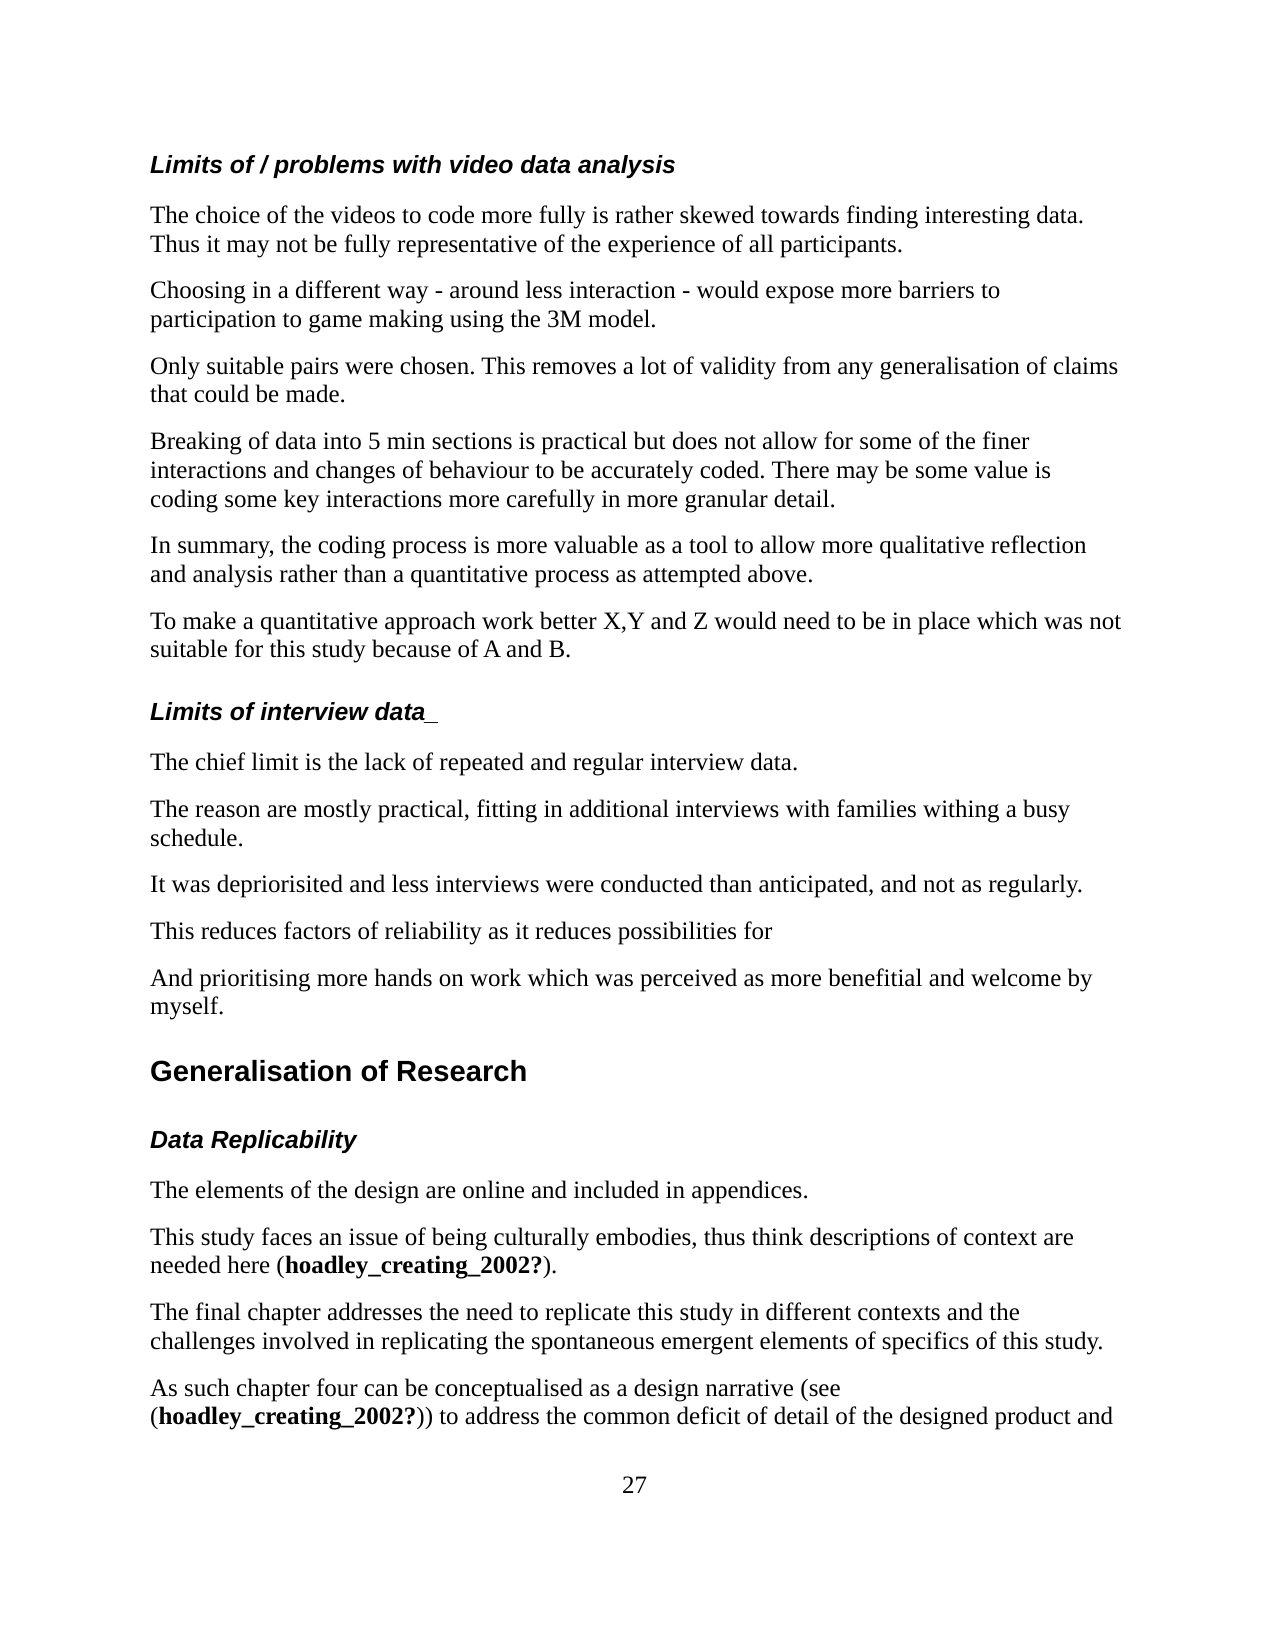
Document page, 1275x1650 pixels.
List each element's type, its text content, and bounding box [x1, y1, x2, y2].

text The elements of the design are online and included in appendices. [150, 1175, 1125, 1204]
text The chief limit is the lack of repeated and regular interview data. [150, 747, 1125, 776]
subtitle Limits of interview data_ [150, 697, 1125, 726]
text Breaking of data into 5 min sections is practical but does not allow for some of the finer interactions and changes of behaviour to be accurately coded. There may be some value is coding some key interactions more carefully in more granular detail. [150, 426, 1125, 512]
text It was depriorisited and less interviews were conducted than anticipated, and not as regularly. [150, 869, 1125, 898]
text To make a quantitative approach work better X,Y and Z would need to be in place which was not suitable for this study because of A and B. [150, 606, 1125, 663]
text This study faces an issue of being culturally embodies, thus think descriptions of context are needed here (hoadley_creating_2002?). [150, 1222, 1125, 1279]
text As such chapter four can be conceptualised as a design narrative (see (hoadley_creating_2002?)) to address the common deficit of detail of the designed product and [150, 1373, 1125, 1430]
text Only suitable pairs were chosen. This removes a lot of validity from any generalisation of claims that could be made. [150, 351, 1125, 408]
text The reason are mostly practical, fitting in additional interviews with families withing a busy schedule. [150, 794, 1125, 851]
text And prioritising more hands on work which was perceived as more benefitial and welcome by myself. [150, 963, 1125, 1020]
subtitle Data Replicability [150, 1125, 1125, 1154]
text Choosing in a different way - around less interaction - would expose more barriers to participation to game making using the 3M model. [150, 275, 1125, 333]
subtitle Limits of / problems with video data analysis [150, 150, 1125, 178]
text The choice of the videos to code more fully is rather skewed towards finding interesting data. Thus it may not be fully representative of the experience of all participants. [150, 200, 1125, 257]
text In summary, the coding process is more valuable as a tool to allow more qualitative reflection and analysis rather than a quantitative process as attempted above. [150, 530, 1125, 588]
text This reduces factors of reliability as it reduces possibilities for [150, 916, 1125, 945]
text The final chapter addresses the need to replicate this study in different contexts and the challenges involved in replicating the spontaneous emergent elements of specifics of this study. [150, 1297, 1125, 1355]
subtitle Generalisation of Research [150, 1054, 1125, 1088]
